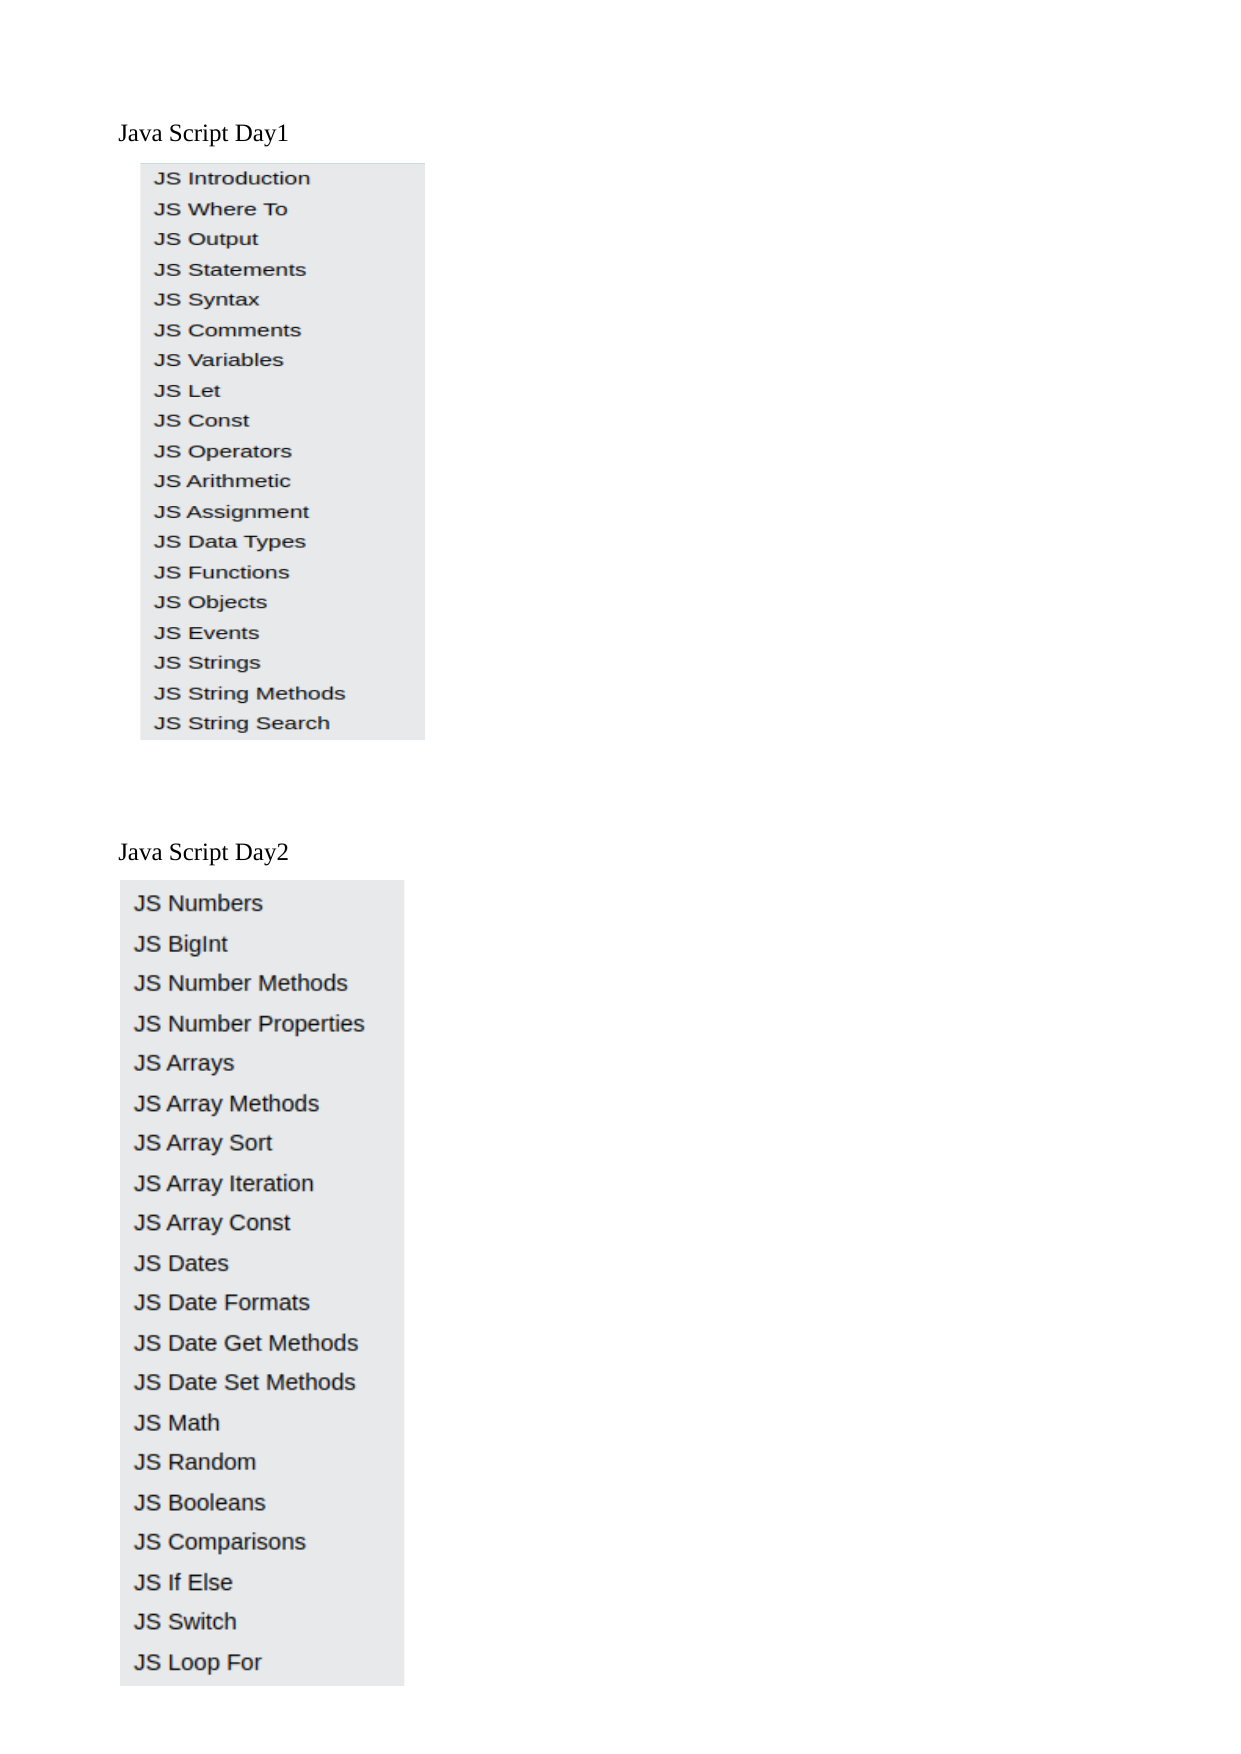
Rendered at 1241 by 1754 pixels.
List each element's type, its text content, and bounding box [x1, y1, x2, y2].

picture [140, 163, 425, 740]
text Java Script Day2 [118, 837, 1122, 866]
text Java Script Day1 [118, 118, 1122, 147]
picture [120, 880, 405, 1686]
